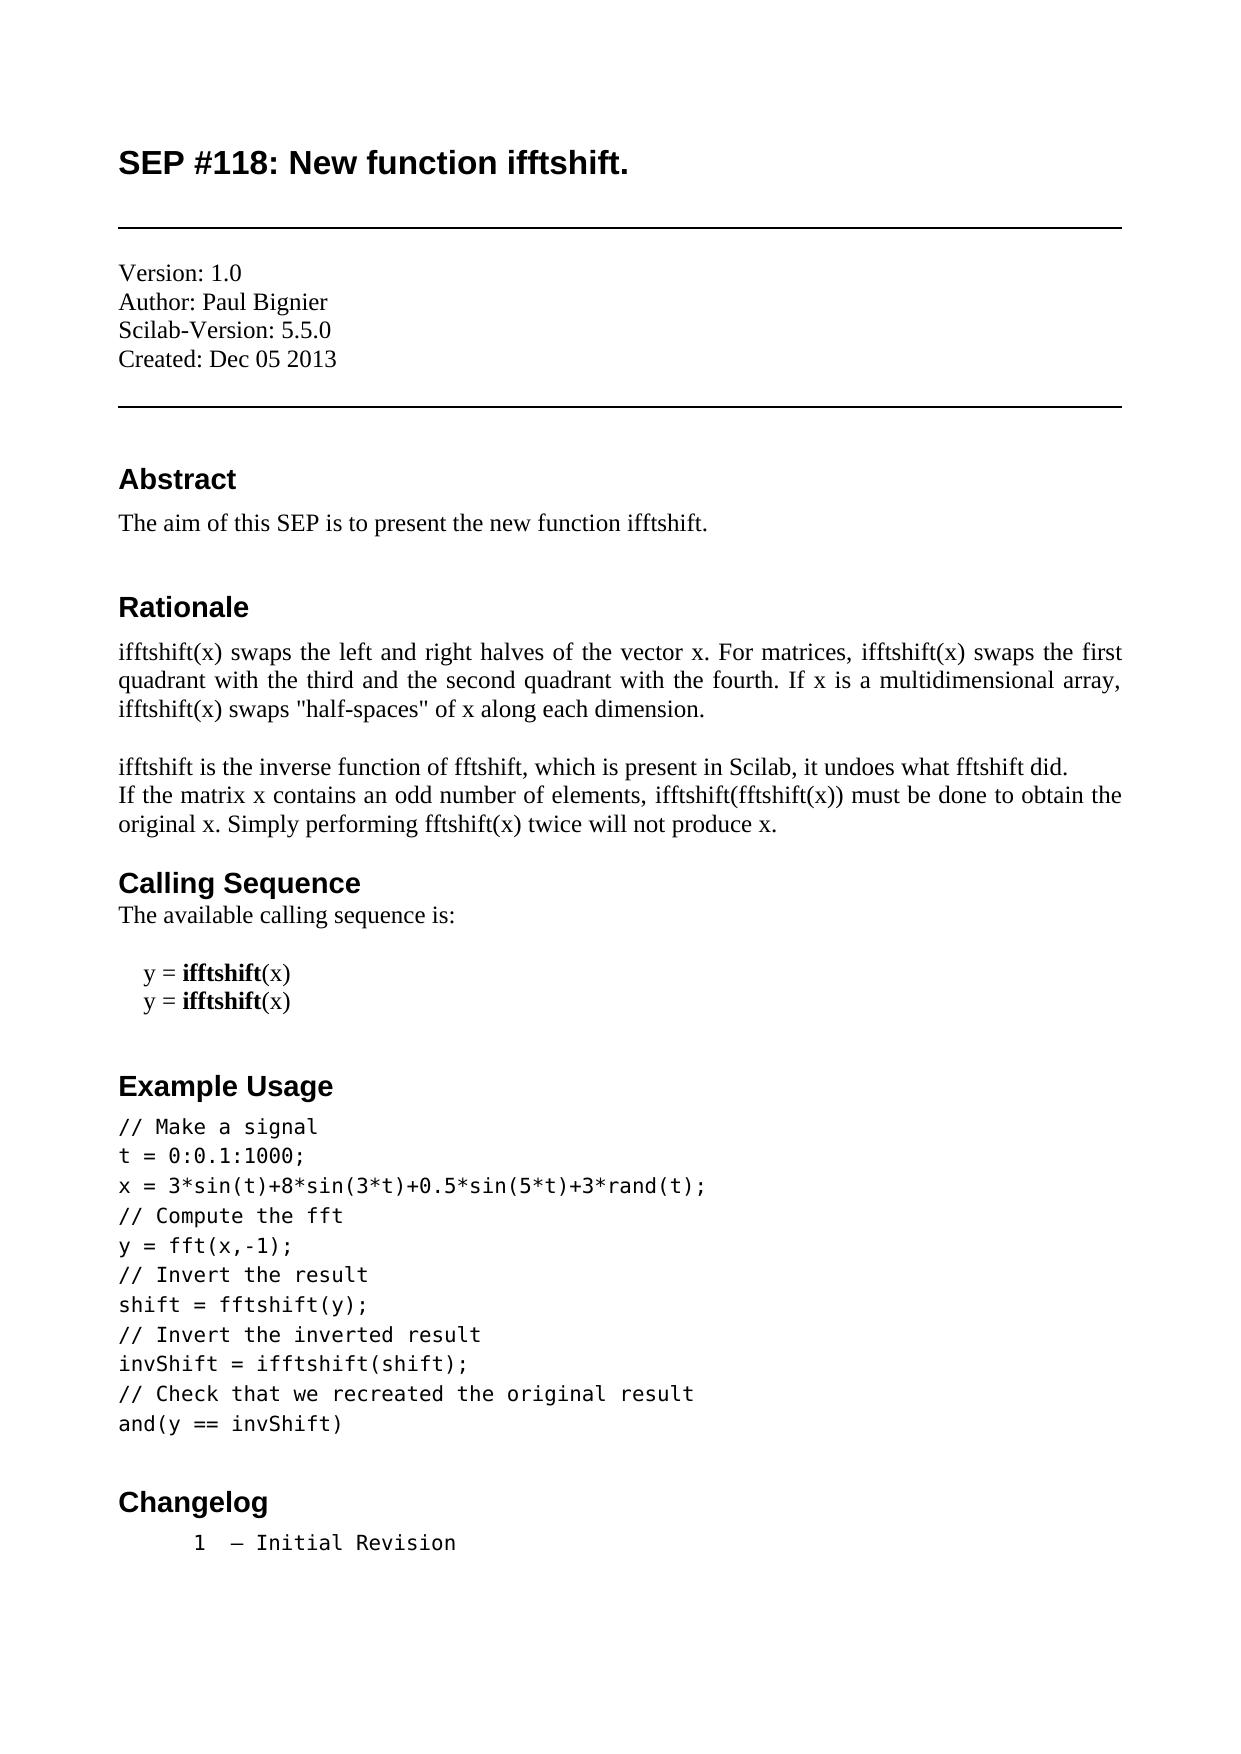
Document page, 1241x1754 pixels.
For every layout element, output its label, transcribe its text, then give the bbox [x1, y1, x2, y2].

text t = 0:0.1:1000; [118, 1139, 1122, 1169]
text // Invert the inverted result [118, 1317, 1122, 1347]
text Version: 1.0 [118, 258, 1122, 287]
text // Check that we recreated the original result [118, 1377, 1122, 1406]
text // Make a signal [118, 1115, 1122, 1139]
text Scilab-Version: 5.5.0 [118, 316, 1122, 344]
text // Invert the result [118, 1258, 1122, 1288]
text The aim of this SEP is to present the new function ifftshift. [118, 508, 1122, 537]
text x = 3*sin(t)+8*sin(3*t)+0.5*sin(5*t)+3*rand(t); [118, 1169, 1122, 1198]
text ifftshift(x) swaps the left and right halves of the vector x. For matrices, ifftshift(x) swaps the first quadrant with the third and the second quadrant with the fourth. If x is a multidimensional array, ifftshift(x) swaps "half-spaces" of x along each dimension. [118, 637, 1122, 723]
text Created: Dec 05 2013 [118, 344, 1122, 373]
text y = ifftshift(x) [118, 958, 1122, 986]
text invShift = ifftshift(shift); [118, 1347, 1122, 1377]
subtitle SEP #118: New function ifftshift. [118, 143, 1122, 182]
text If the matrix x contains an odd number of elements, ifftshift(fftshift(x)) must be done to obtain the original x. Simply performing fftshift(x) twice will not produce x. [118, 780, 1122, 838]
subtitle Abstract [118, 462, 1122, 496]
text y = ifftshift(x) [118, 986, 1122, 1015]
list – Initial Revision [193, 1531, 1122, 1556]
text ifftshift is the inverse function of fftshift, which is present in Scilab, it undoes what fftshift did. [118, 752, 1122, 780]
text Author: Paul Bignier [118, 287, 1122, 316]
text and(y == invShift) [118, 1406, 1122, 1436]
text y = fft(x,-1); [118, 1228, 1122, 1258]
text shift = fftshift(y); [118, 1288, 1122, 1317]
text The available calling sequence is: [118, 900, 1122, 929]
text Calling Sequence [118, 867, 1122, 900]
text // Compute the fft [118, 1198, 1122, 1228]
subtitle Changelog [118, 1485, 1122, 1519]
subtitle Rationale [118, 591, 1122, 624]
subtitle Example Usage [118, 1069, 1122, 1102]
